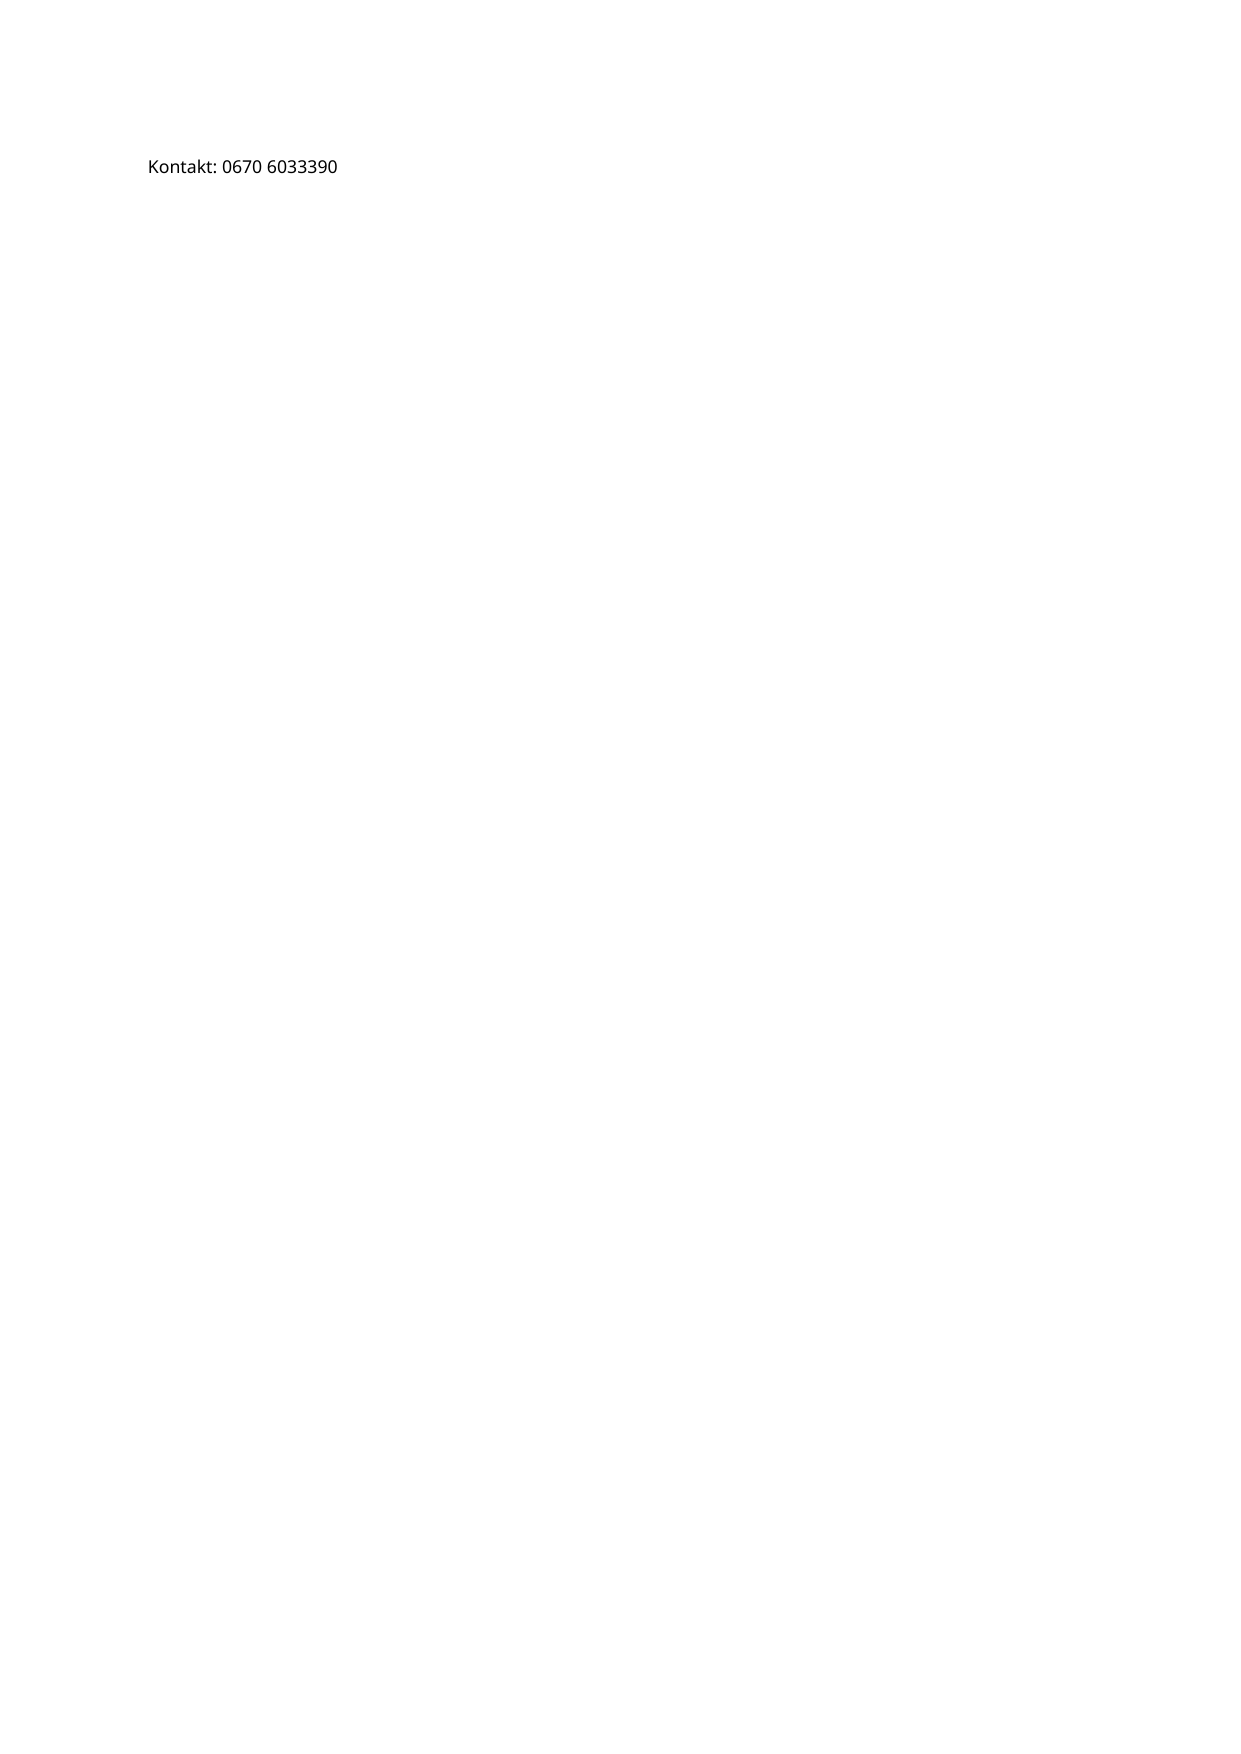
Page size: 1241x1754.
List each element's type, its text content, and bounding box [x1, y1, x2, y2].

text Kontakt: 0670 6033390 [148, 148, 1093, 179]
